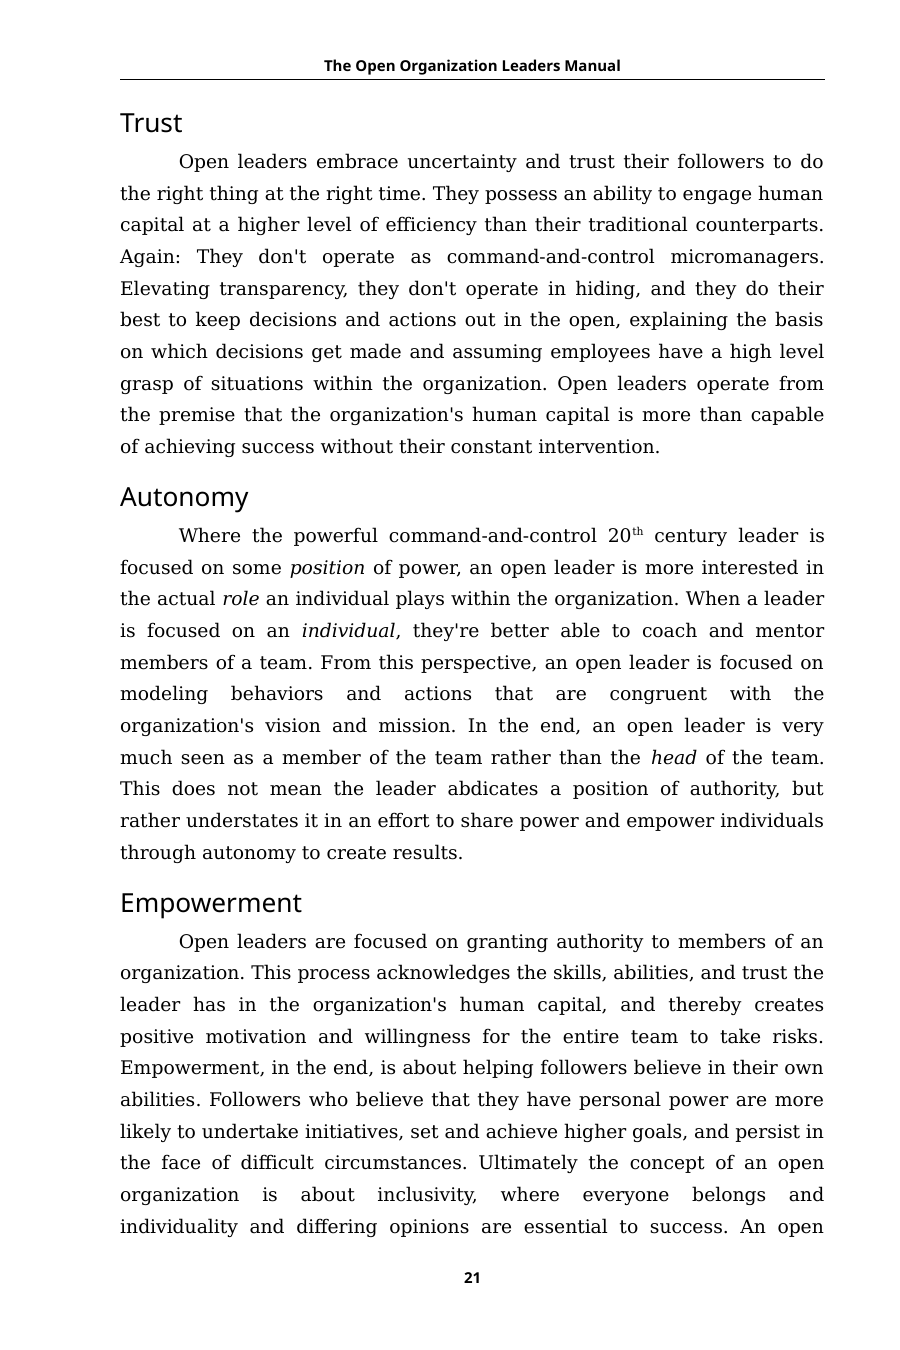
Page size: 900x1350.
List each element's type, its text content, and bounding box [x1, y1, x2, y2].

text Open leaders embrace uncertainty and trust their followers to do the right thing at the right time. They possess an ability to engage human capital at a higher level of efficiency than their traditional counterparts. Again: They don't operate as command-and-control micromanagers. Elevating transparency, they don't operate in hiding, and they do their best to keep decisions and actions out in the open, explaining the basis on which decisions get made and assuming employees have a high level grasp of situations within the organization. Open leaders operate from the premise that the organization's human capital is more than capable of achieving success without their constant intervention. [120, 151, 825, 458]
subtitle Autonomy [120, 483, 825, 513]
subtitle Trust [120, 109, 825, 139]
subtitle Empowerment [120, 888, 825, 919]
text Where the powerful command-and-control 20th century leader is focused on some position of power, an open leader is more interested in the actual role an individual plays within the organization. When a leader is focused on an individual, they're better able to coach and mentor members of a team. From this perspective, an open leader is focused on modeling behaviors and actions that are congruent with the organization's vision and mission. In the end, an open leader is very much seen as a member of the team rather than the head of the team. This does not mean the leader abdicates a position of authority, but rather understates it in an effort to share power and empower individuals through autonomy to create results. [120, 525, 825, 863]
text Open leaders are focused on granting authority to members of an organization. This process acknowledges the skills, abilities, and trust the leader has in the organization's human capital, and thereby creates positive motivation and willingness for the entire team to take risks. Empowerment, in the end, is about helping followers believe in their own abilities. Followers who believe that they have personal power are more likely to undertake initiatives, set and achieve higher goals, and persist in the face of difficult circumstances. Ultimately the concept of an open organization is about inclusivity, where everyone belongs and individuality and differing opinions are essential to success. An open [120, 931, 825, 1237]
